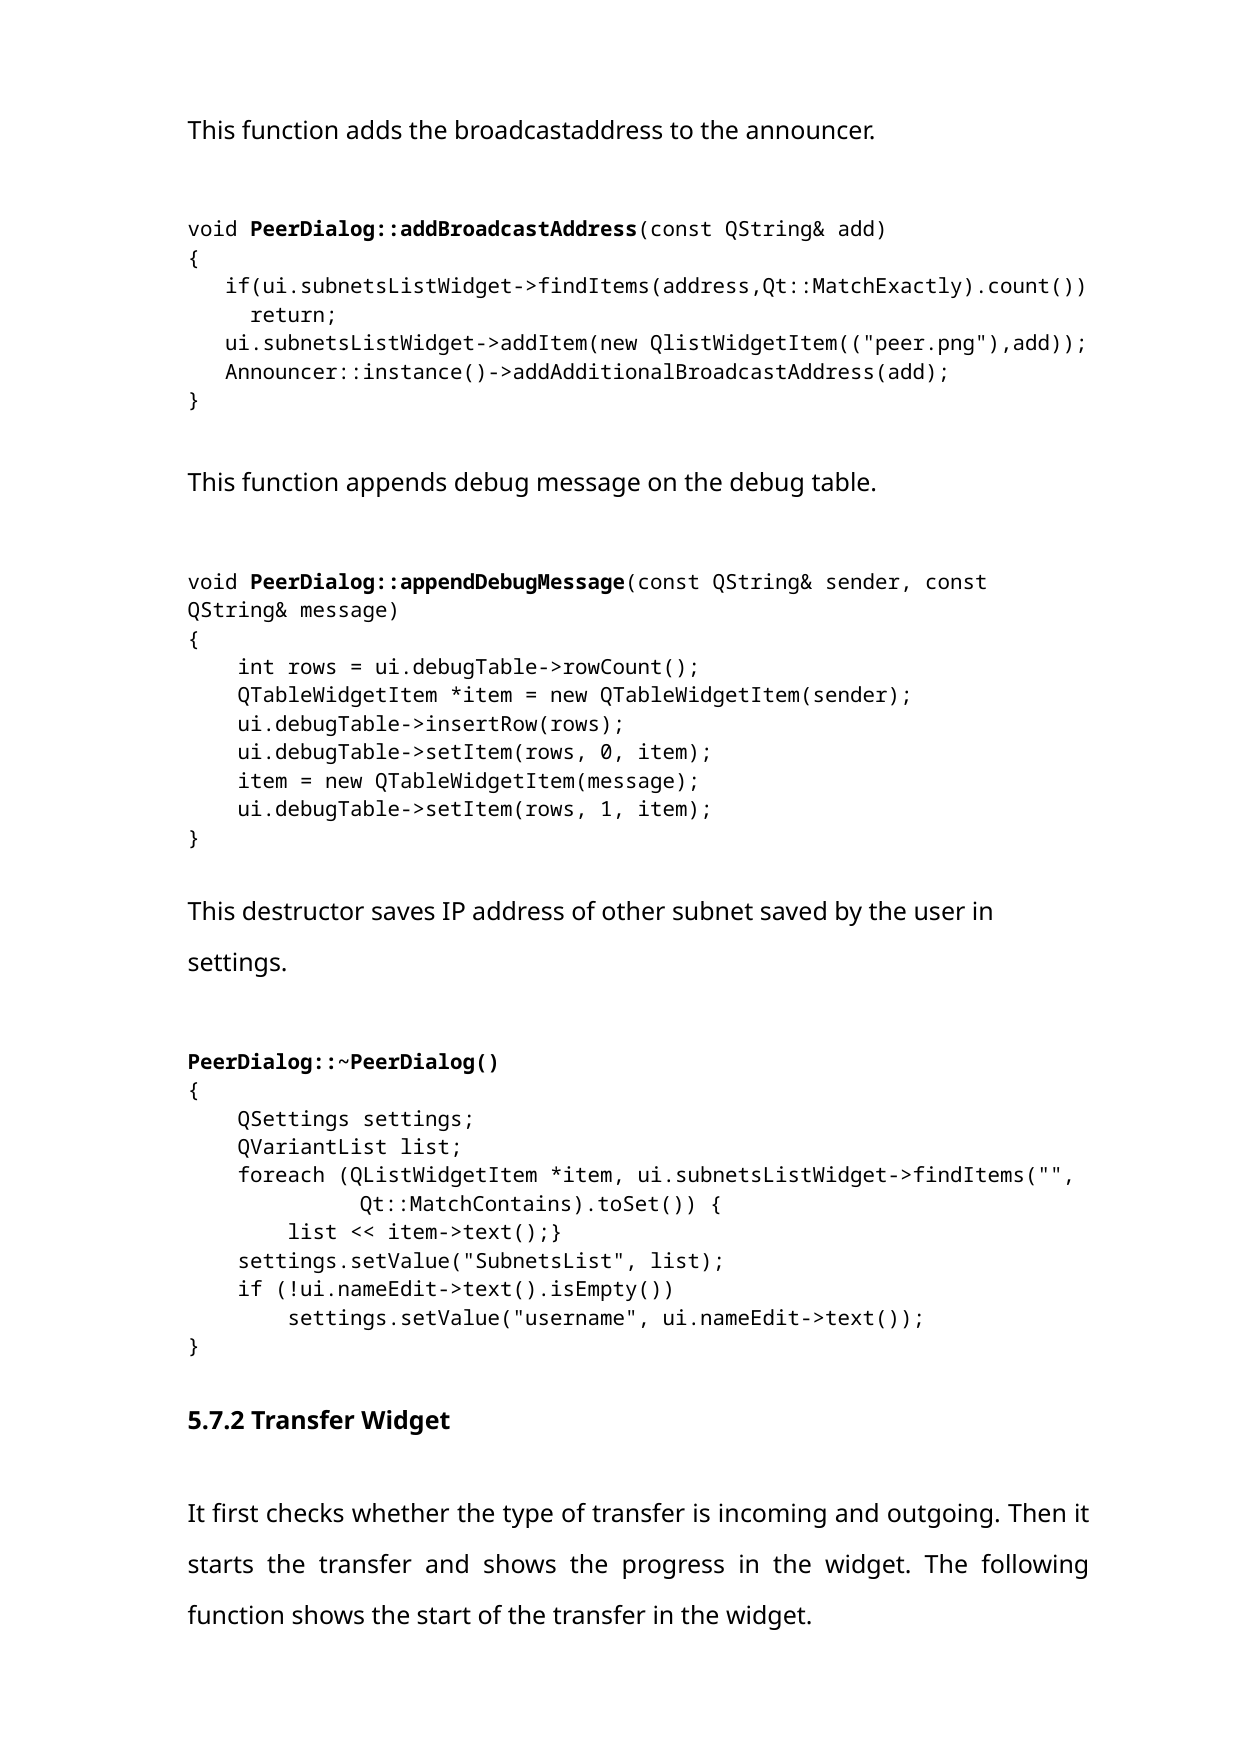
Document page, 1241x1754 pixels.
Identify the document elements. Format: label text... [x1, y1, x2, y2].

text { [187, 624, 1091, 652]
text void PeerDialog::addBroadcastAddress(const QString& add) [187, 214, 1091, 243]
text ui.debugTable->insertRow(rows); [187, 709, 1091, 737]
text This destructor saves IP address of other subnet saved by the user in settings. [187, 894, 1091, 979]
text list << item->text();} [187, 1217, 1091, 1246]
text void PeerDialog::appendDebugMessage(const QString& sender, const QString& message) [187, 567, 1091, 624]
text QTableWidgetItem *item = new QTableWidgetItem(sender); [187, 681, 1091, 709]
text ui.subnetsListWidget->addItem(new QlistWidgetItem(("peer.png"),add)); [187, 328, 1091, 357]
text int rows = ui.debugTable->rowCount(); [187, 652, 1091, 681]
text item = new QTableWidgetItem(message); [187, 766, 1091, 794]
text { [187, 1075, 1091, 1104]
text ui.debugTable->setItem(rows, 1, item); [187, 794, 1091, 823]
text if (!ui.nameEdit->text().isEmpty()) [187, 1274, 1091, 1303]
text QVariantList list; [187, 1132, 1091, 1161]
text It first checks whether the type of transfer is incoming and outgoing. Then it starts the transfer and shows the progress in the widget. The following function shows the start of the transfer in the widget. [187, 1496, 1091, 1632]
text } [187, 385, 1091, 414]
text This function adds the broadcastaddress to the announcer. [187, 112, 1091, 147]
text 5.7.2 Transfer Widget [187, 1402, 1091, 1436]
text PeerDialog::~PeerDialog() [187, 1047, 1091, 1075]
text settings.setValue("SubnetsList", list); [187, 1246, 1091, 1274]
text Announcer::instance()->addAdditionalBroadcastAddress(add); [187, 357, 1091, 385]
text { [187, 243, 1091, 271]
text return; [187, 300, 1091, 328]
text QSettings settings; [187, 1104, 1091, 1132]
text settings.setValue("username", ui.nameEdit->text()); [187, 1303, 1091, 1331]
text } [187, 823, 1091, 851]
text ui.debugTable->setItem(rows, 0, item); [187, 737, 1091, 766]
text if(ui.subnetsListWidget->findItems(address,Qt::MatchExactly).count()) [187, 271, 1091, 300]
text } [187, 1331, 1091, 1360]
text foreach (QListWidgetItem *item, ui.subnetsListWidget->findItems("", Qt::MatchContains).toSet()) { [187, 1161, 1091, 1217]
text This function appends debug message on the debug table. [187, 465, 1091, 499]
